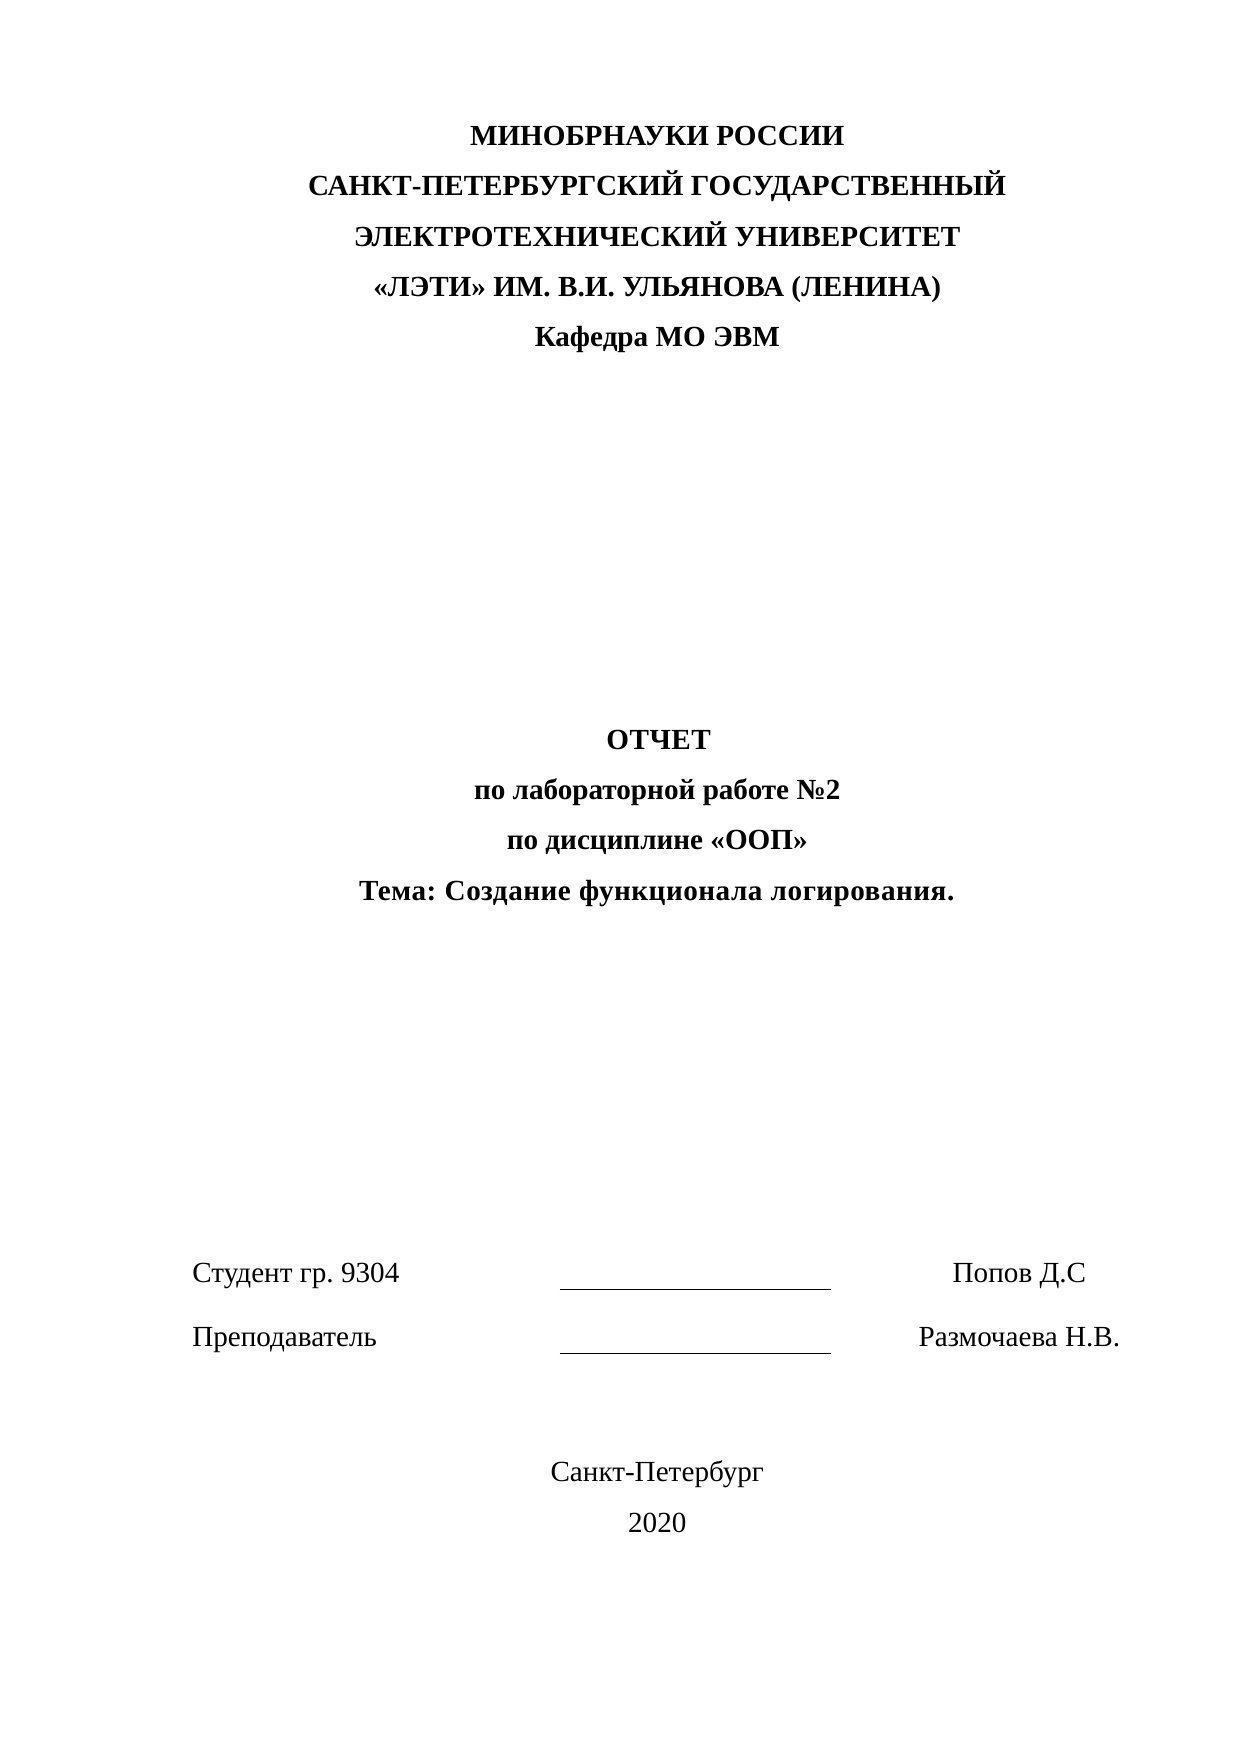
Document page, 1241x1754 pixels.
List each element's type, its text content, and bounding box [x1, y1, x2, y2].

text Кафедра МО ЭВМ [118, 319, 1122, 353]
text Санкт-Петербург [118, 1454, 1122, 1488]
text по лабораторной работе №2 [118, 772, 1122, 806]
text 2020 [118, 1505, 1122, 1538]
table_header Попов Д.С [831, 1225, 1133, 1289]
text электротехнический университет [118, 219, 1122, 252]
text «ЛЭТИ» им. В.И. Ульянова (Ленина) [118, 269, 1122, 303]
table_header [560, 1225, 831, 1289]
text Санкт-Петербургский государственный [118, 168, 1122, 202]
text отчет [118, 722, 1122, 755]
table_cell Преподаватель [107, 1289, 559, 1353]
text по дисциплине «ООП» [118, 822, 1122, 856]
table_cell Размочаева Н.В. [831, 1289, 1133, 1353]
table_cell [560, 1290, 831, 1353]
table_header Студент гр. 9304 [107, 1225, 559, 1289]
text Тема: Создание функционала логирования. [118, 873, 1122, 906]
text МИНОБРНАУКИ РОССИИ [118, 118, 1122, 152]
